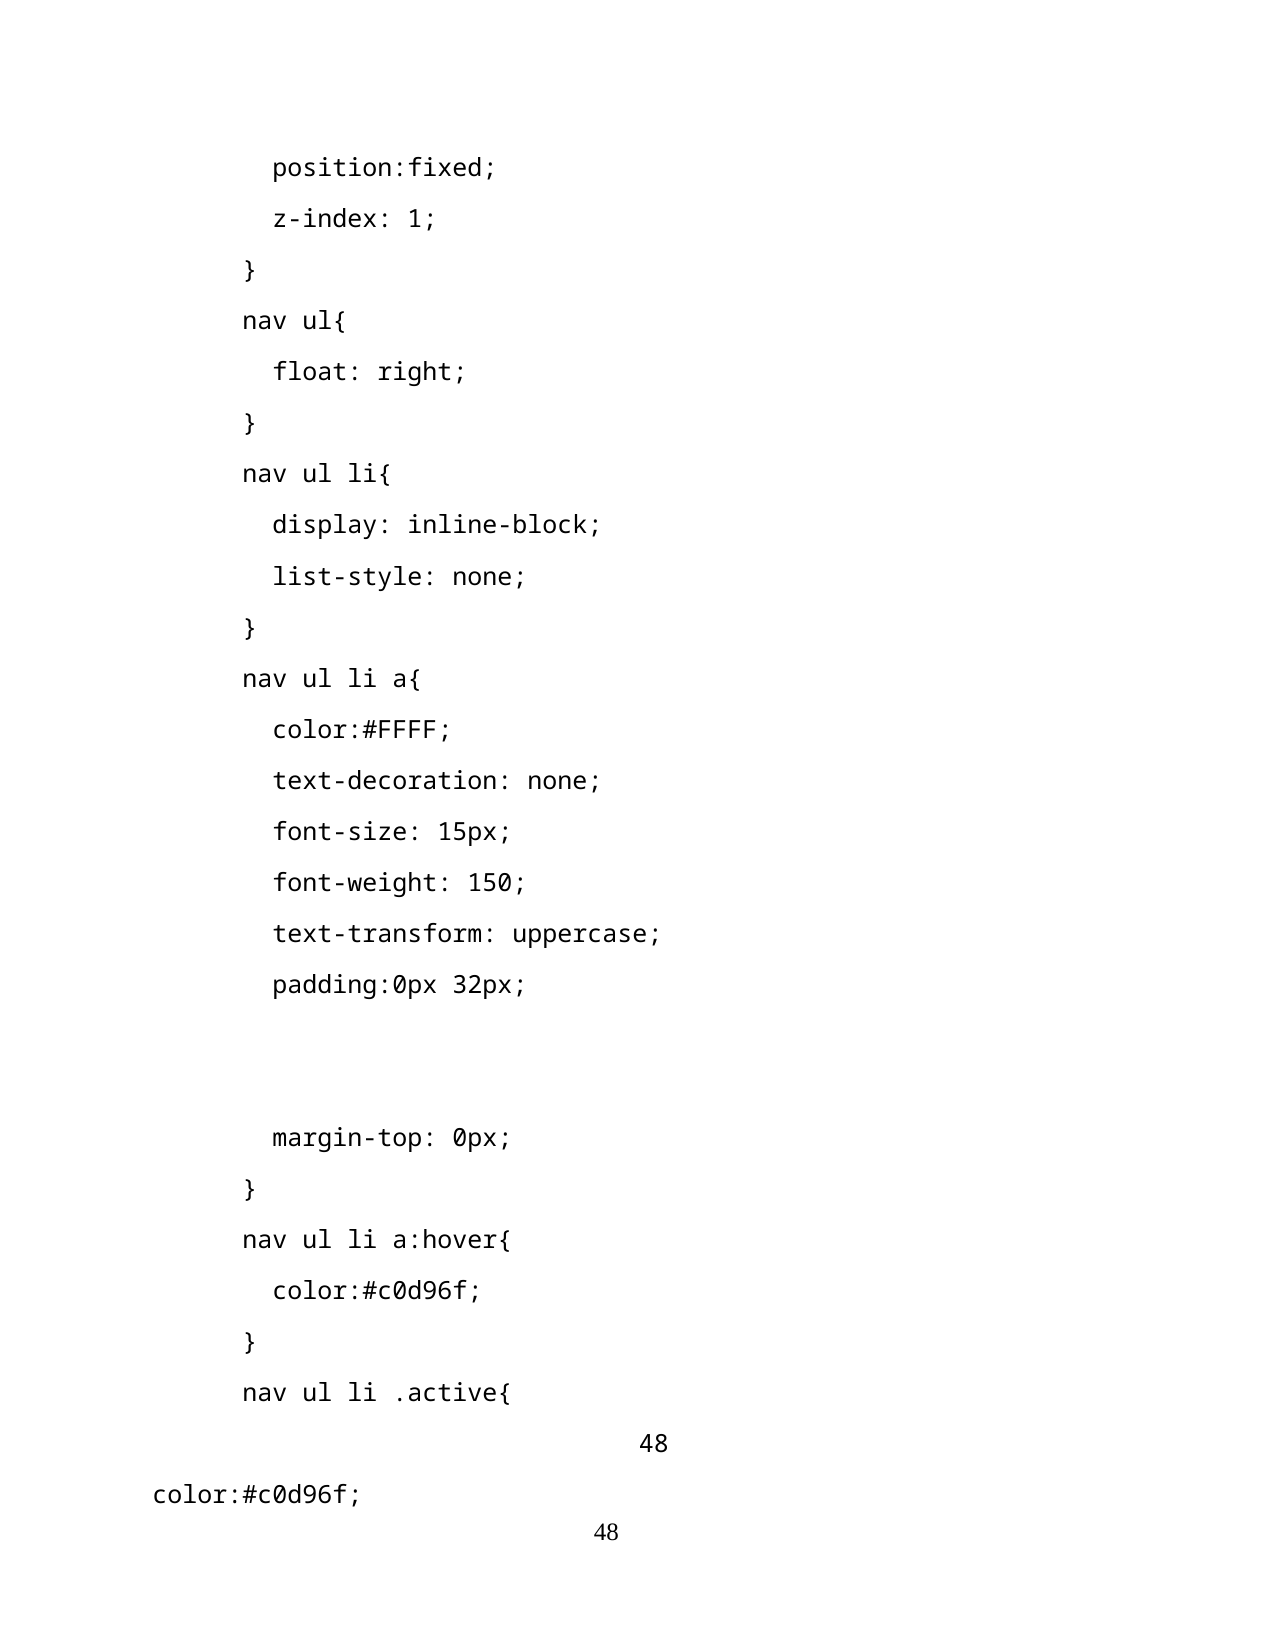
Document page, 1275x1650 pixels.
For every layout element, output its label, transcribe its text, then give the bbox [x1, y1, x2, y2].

text nav ul li a:hover{ [152, 1222, 1125, 1256]
text } [152, 405, 1125, 439]
text list-style: none; [152, 558, 1125, 592]
text padding:0px 32px; [152, 967, 1125, 1001]
text nav ul li .active{ [152, 1375, 1125, 1409]
text } [152, 1324, 1125, 1358]
text float: right; [152, 354, 1125, 388]
text z-index: 1; [152, 201, 1125, 235]
text display: inline-block; [152, 507, 1125, 541]
text position:fixed; [152, 150, 1125, 184]
text color:#c0d96f; [152, 1273, 1125, 1307]
text margin-top: 0px; [152, 1120, 1125, 1154]
text } [152, 1171, 1125, 1205]
text color:#c0d96f; [152, 1477, 1125, 1511]
text } [152, 252, 1125, 286]
text nav ul li{ [152, 456, 1125, 490]
text text-decoration: none; [152, 762, 1125, 796]
text color:#FFFF; [152, 711, 1125, 745]
text 40 [152, 1426, 1125, 1460]
text text-transform: uppercase; [152, 916, 1125, 949]
text nav ul{ [152, 303, 1125, 337]
text font-weight: 150; [152, 864, 1125, 898]
text nav ul li a{ [152, 660, 1125, 694]
text font-size: 15px; [152, 813, 1125, 847]
text } [152, 609, 1125, 643]
